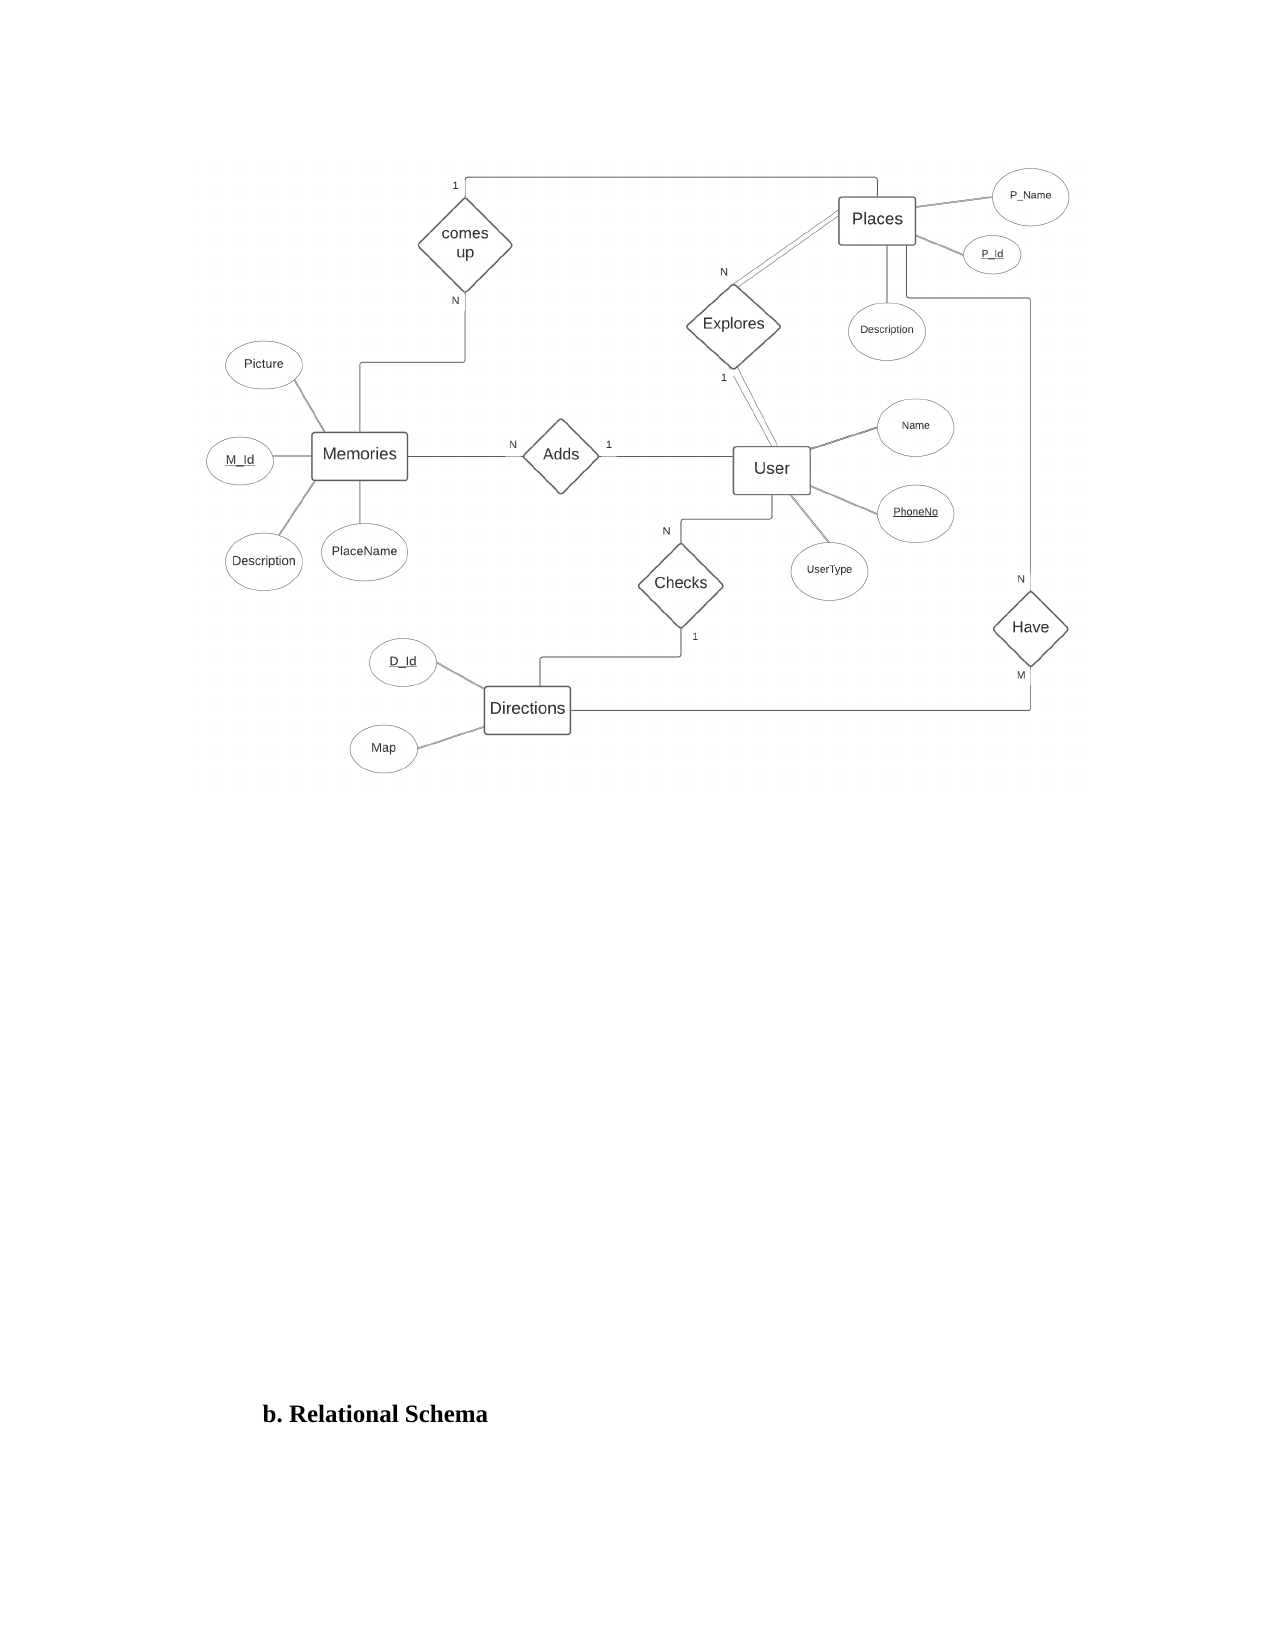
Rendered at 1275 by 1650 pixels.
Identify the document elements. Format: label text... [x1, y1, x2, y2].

picture [187, 150, 1088, 792]
text b. Relational Schema [187, 1399, 1087, 1428]
